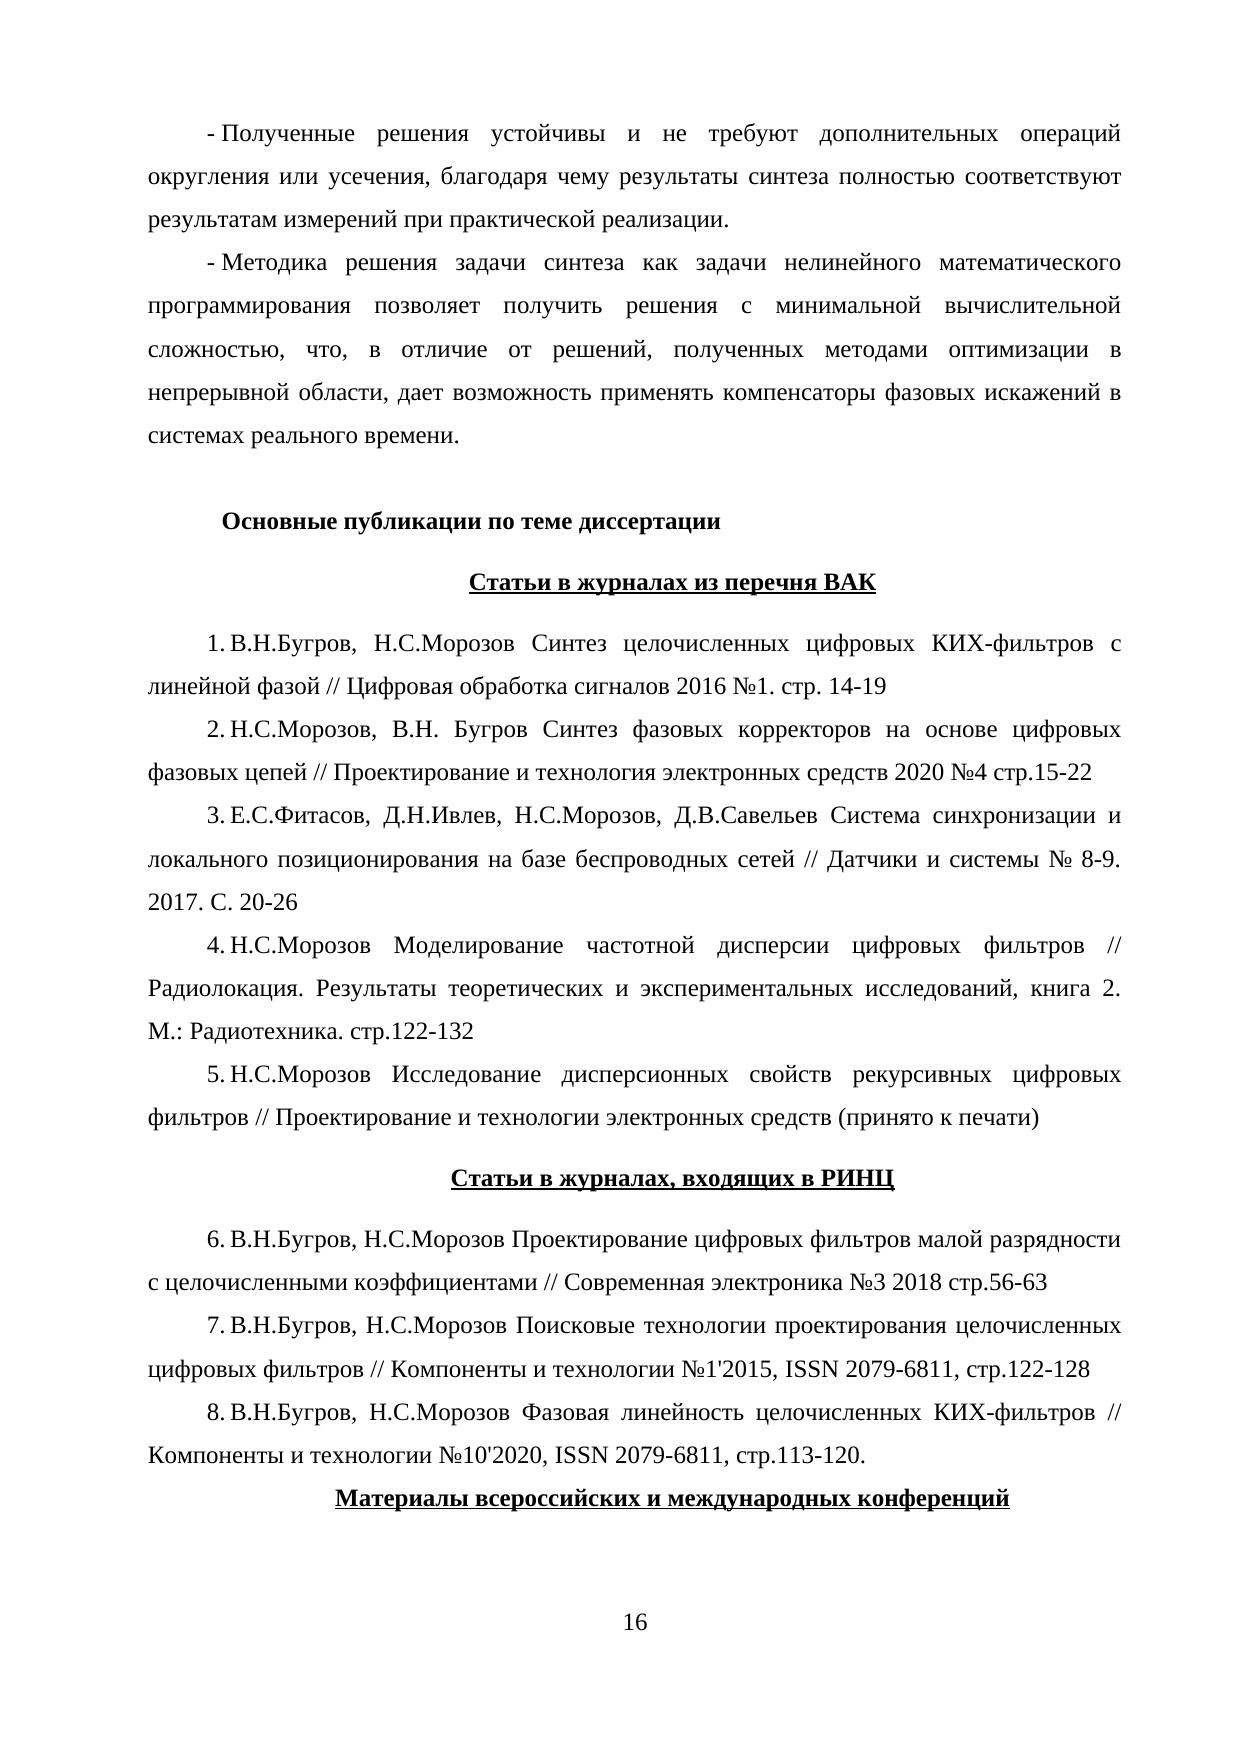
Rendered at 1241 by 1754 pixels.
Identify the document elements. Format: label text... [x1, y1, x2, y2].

list В.Н.Бугров, Н.С.Морозов Синтез целочисленных цифровых КИХ-фильтров с линейной фазой // Цифровая обработка сигналов 2016 №1. стр. 14-19 [148, 628, 1122, 700]
list В.Н.Бугров, Н.С.Морозов Проектирование цифровых фильтров малой разрядности с целочисленными коэффициентами // Современная электроника №3 2018 стр.56-63 [148, 1224, 1122, 1296]
list Н.С.Морозов Исследование дисперсионных свойств рекурсивных цифровых фильтров // Проектирование и технологии электронных средств (принято к печати) [148, 1059, 1122, 1131]
text - Полученные решения устойчивы и не требуют дополнительных операций округления или усечения, благодаря чему результаты синтеза полностью соответствуют результатам измерений при практической реализации. [148, 118, 1122, 233]
list Н.С.Морозов Моделирование частотной дисперсии цифровых фильтров // Радиолокация. Результаты теоретических и экспериментальных исследований, книга 2. М.: Радиотехника. стр.122-132 [148, 930, 1122, 1045]
text Материалы всероссийских и международных конференций [223, 1483, 1122, 1512]
text Основные публикации по теме диссертации [148, 506, 1122, 535]
list Н.С.Морозов, В.Н. Бугров Синтез фазовых корректоров на основе цифровых фазовых цепей // Проектирование и технология электронных средств 2020 №4 стр.15-22 [148, 714, 1122, 786]
text Статьи в журналах, входящих в РИНЦ [223, 1163, 1122, 1192]
list В.Н.Бугров, Н.С.Морозов Фазовая линейность целочисленных КИХ-фильтров // Компоненты и технологии №10'2020, ISSN 2079-6811, стр.113-120. [148, 1397, 1122, 1469]
text - Методика решения задачи синтеза как задачи нелинейного математического программирования позволяет получить решения с минимальной вычислительной сложностью, что, в отличие от решений, полученных методами оптимизации в непрерывной области, дает возможность применять компенсаторы фазовых искажений в системах реального времени. [148, 247, 1122, 449]
list В.Н.Бугров, Н.С.Морозов Поисковые технологии проектирования целочисленных цифровых фильтров // Компоненты и технологии №1'2015, ISSN 2079-6811, стр.122-128 [148, 1311, 1122, 1382]
list Е.С.Фитасов, Д.Н.Ивлев, Н.С.Морозов, Д.В.Савельев Система синхронизации и локального позиционирования на базе беспроводных сетей // Датчики и системы № 8-9. 2017. С. 20-26 [148, 801, 1122, 916]
text Статьи в журналах из перечня ВАК [223, 567, 1122, 596]
